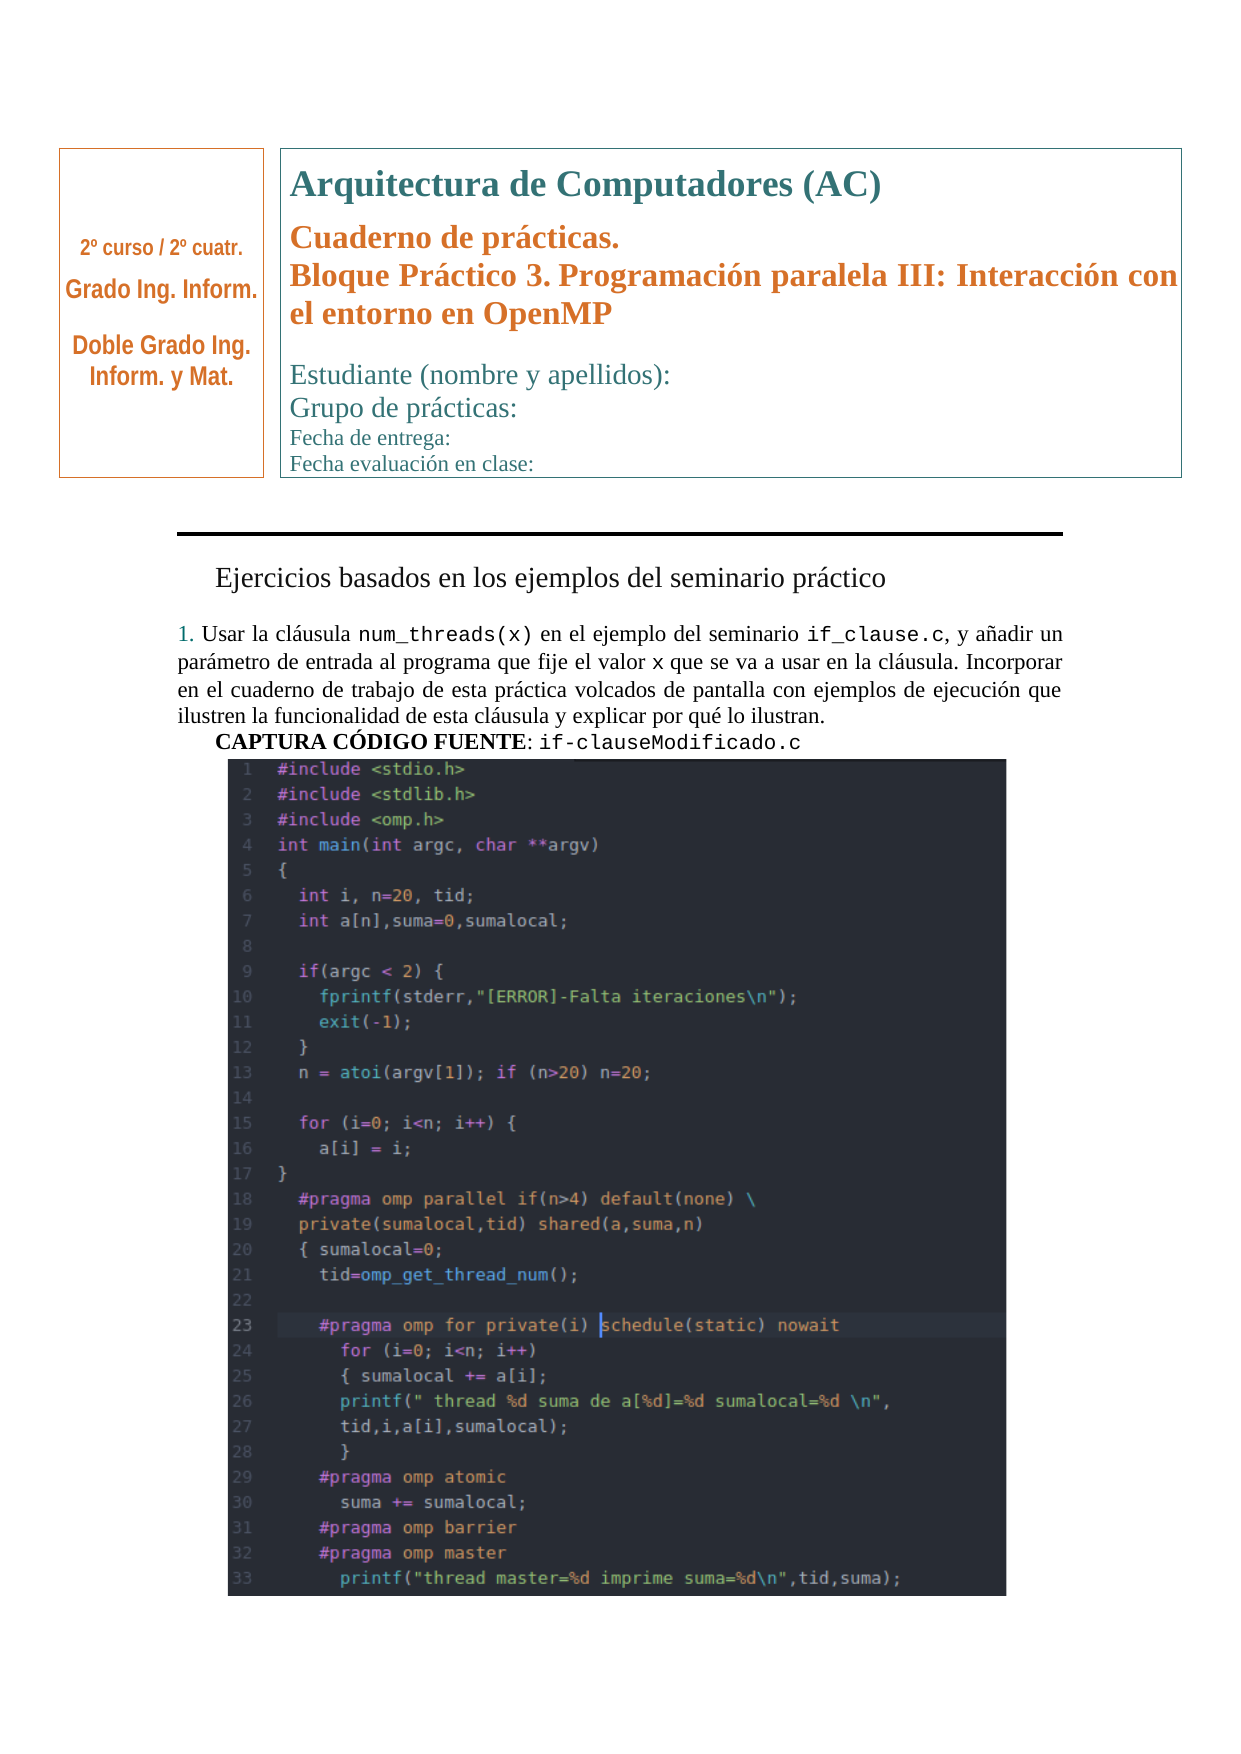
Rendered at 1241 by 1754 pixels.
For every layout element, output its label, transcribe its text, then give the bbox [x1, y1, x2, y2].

subtitle Ejercicios basados en los ejemplos del seminario práctico [177, 561, 1063, 594]
text CAPTURA CÓDIGO FUENTE: if-clauseModificado.c [215, 728, 1063, 756]
picture [227, 759, 1007, 1596]
table_header 2º curso / 2º cuatr. Grado Ing. Inform. Doble Grado Ing. Inform. y Mat. [60, 149, 263, 477]
list 1. Usar la cláusula num_threads(x) en el ejemplo del seminario if_clause.c, y añadir un parámetro de entrada al programa que fije el valor x que se va a usar en la cláusula. Incorporar en el cuaderno de trabajo de esta práctica volcados de pantalla con ejemplos de ejecución que ilustren la funcionalidad de esta cláusula y explicar por qué lo ilustran. [177, 620, 1063, 728]
table_header [264, 148, 280, 477]
table_header Arquitectura de Computadores (AC) Cuaderno de prácticas. Bloque Práctico 3. Programación paralela III: Interacción con el entorno en OpenMP Estudiante (nombre y apellidos): Grupo de prácticas: Fecha de entrega: Fecha evaluación en clase: [281, 149, 1181, 477]
